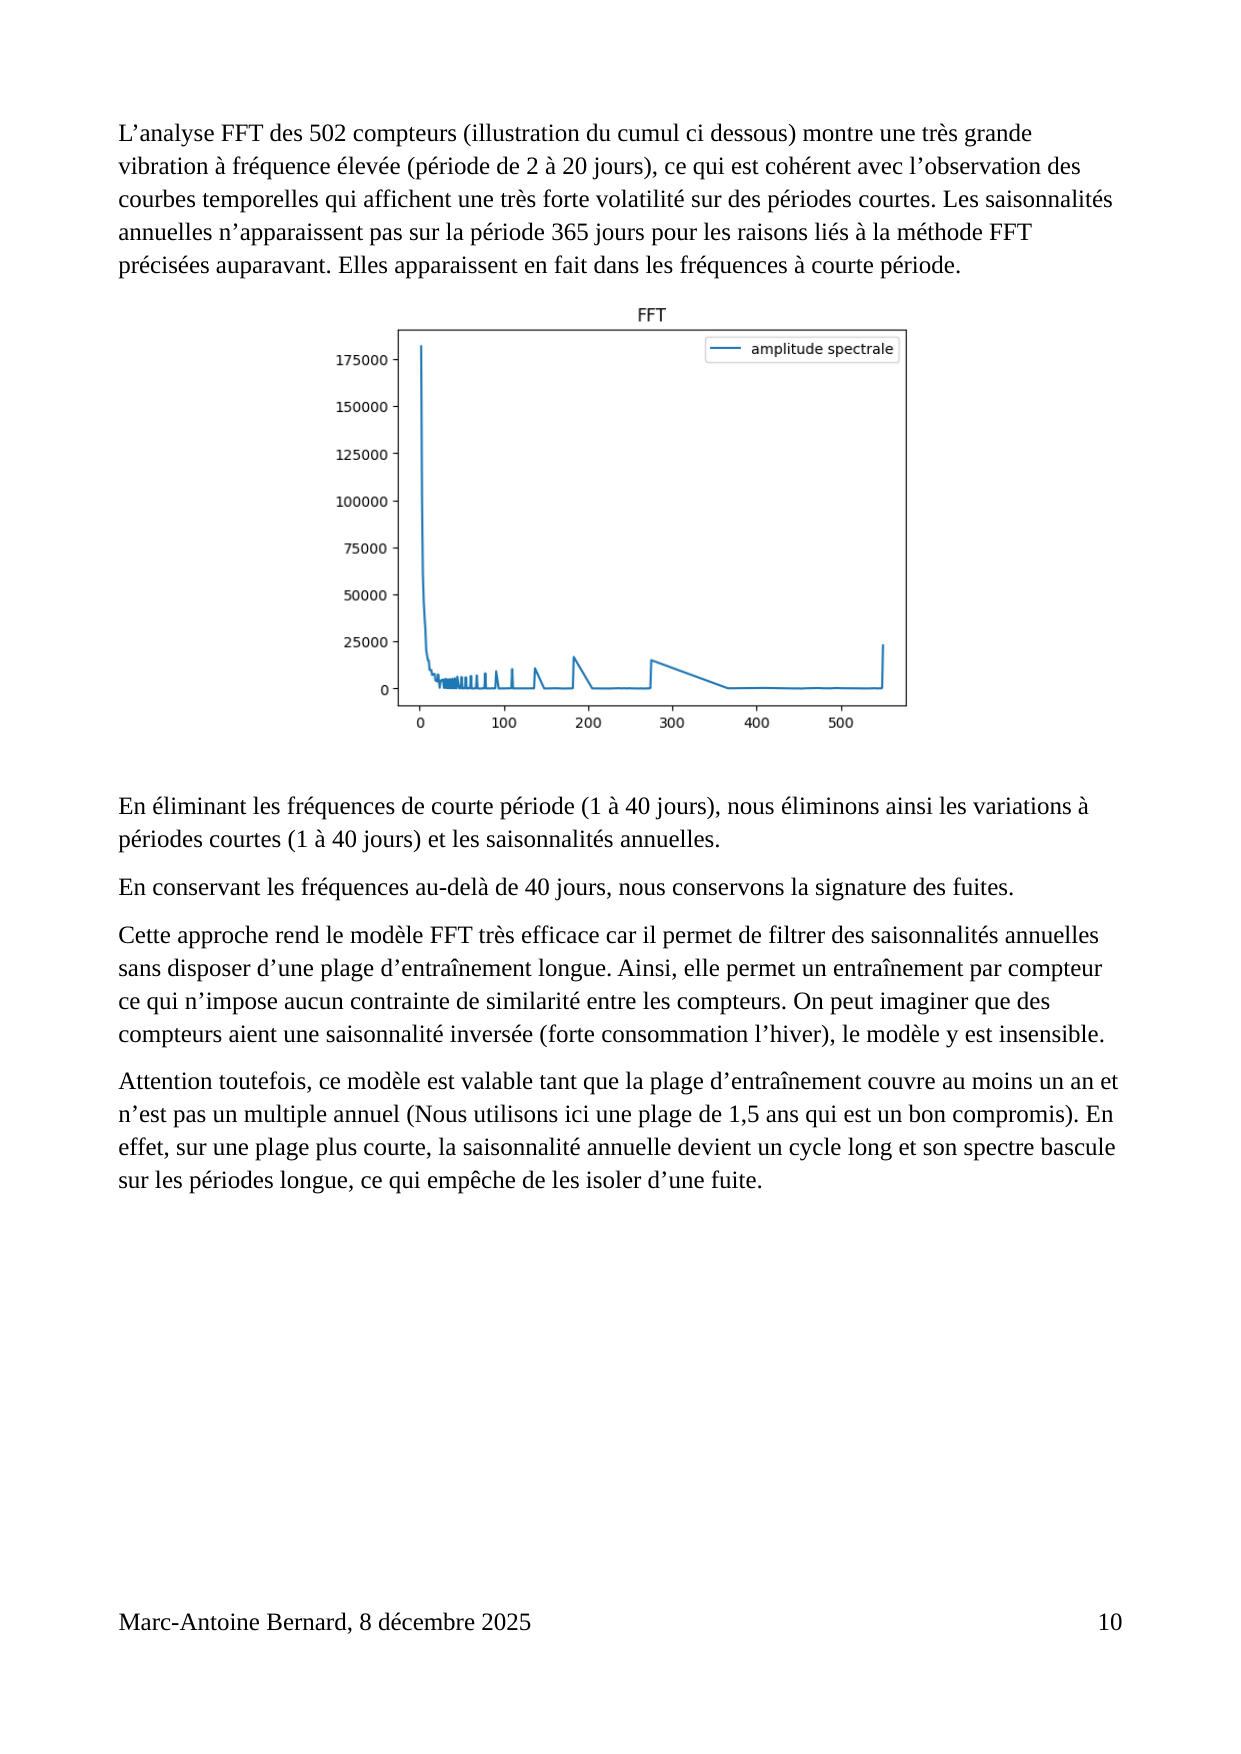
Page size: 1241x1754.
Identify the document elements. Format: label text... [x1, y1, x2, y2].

picture [325, 297, 916, 740]
text Cette approche rend le modèle FFT très efficace car il permet de filtrer des saisonnalités annuelles sans disposer d’une plage d’entraînement longue. Ainsi, elle permet un entraînement par compteur ce qui n’impose aucun contrainte de similarité entre les compteurs. On peut imaginer que des compteurs aient une saisonnalité inversée (forte consommation l’hiver), le modèle y est insensible. [118, 920, 1122, 1047]
text En éliminant les fréquences de courte période (1 à 40 jours), nous éliminons ainsi les variations à périodes courtes (1 à 40 jours) et les saisonnalités annuelles. [118, 791, 1122, 853]
text L’analyse FFT des 502 compteurs (illustration du cumul ci dessous) montre une très grande vibration à fréquence élevée (période de 2 à 20 jours), ce qui est cohérent avec l’observation des courbes temporelles qui affichent une très forte volatilité sur des périodes courtes. Les saisonnalités annuelles n’apparaissent pas sur la période 365 jours pour les raisons liés à la méthode FFT précisées auparavant. Elles apparaissent en fait dans les fréquences à courte période. [118, 118, 1122, 279]
text Attention toutefois, ce modèle est valable tant que la plage d’entraînement couvre au moins un an et n’est pas un multiple annuel (Nous utilisons ici une plage de 1,5 ans qui est un bon compromis). En effet, sur une plage plus courte, la saisonnalité annuelle devient un cycle long et son spectre bascule sur les périodes longue, ce qui empêche de les isoler d’une fuite. [118, 1066, 1122, 1194]
text En conservant les fréquences au-delà de 40 jours, nous conservons la signature des fuites. [118, 872, 1122, 901]
